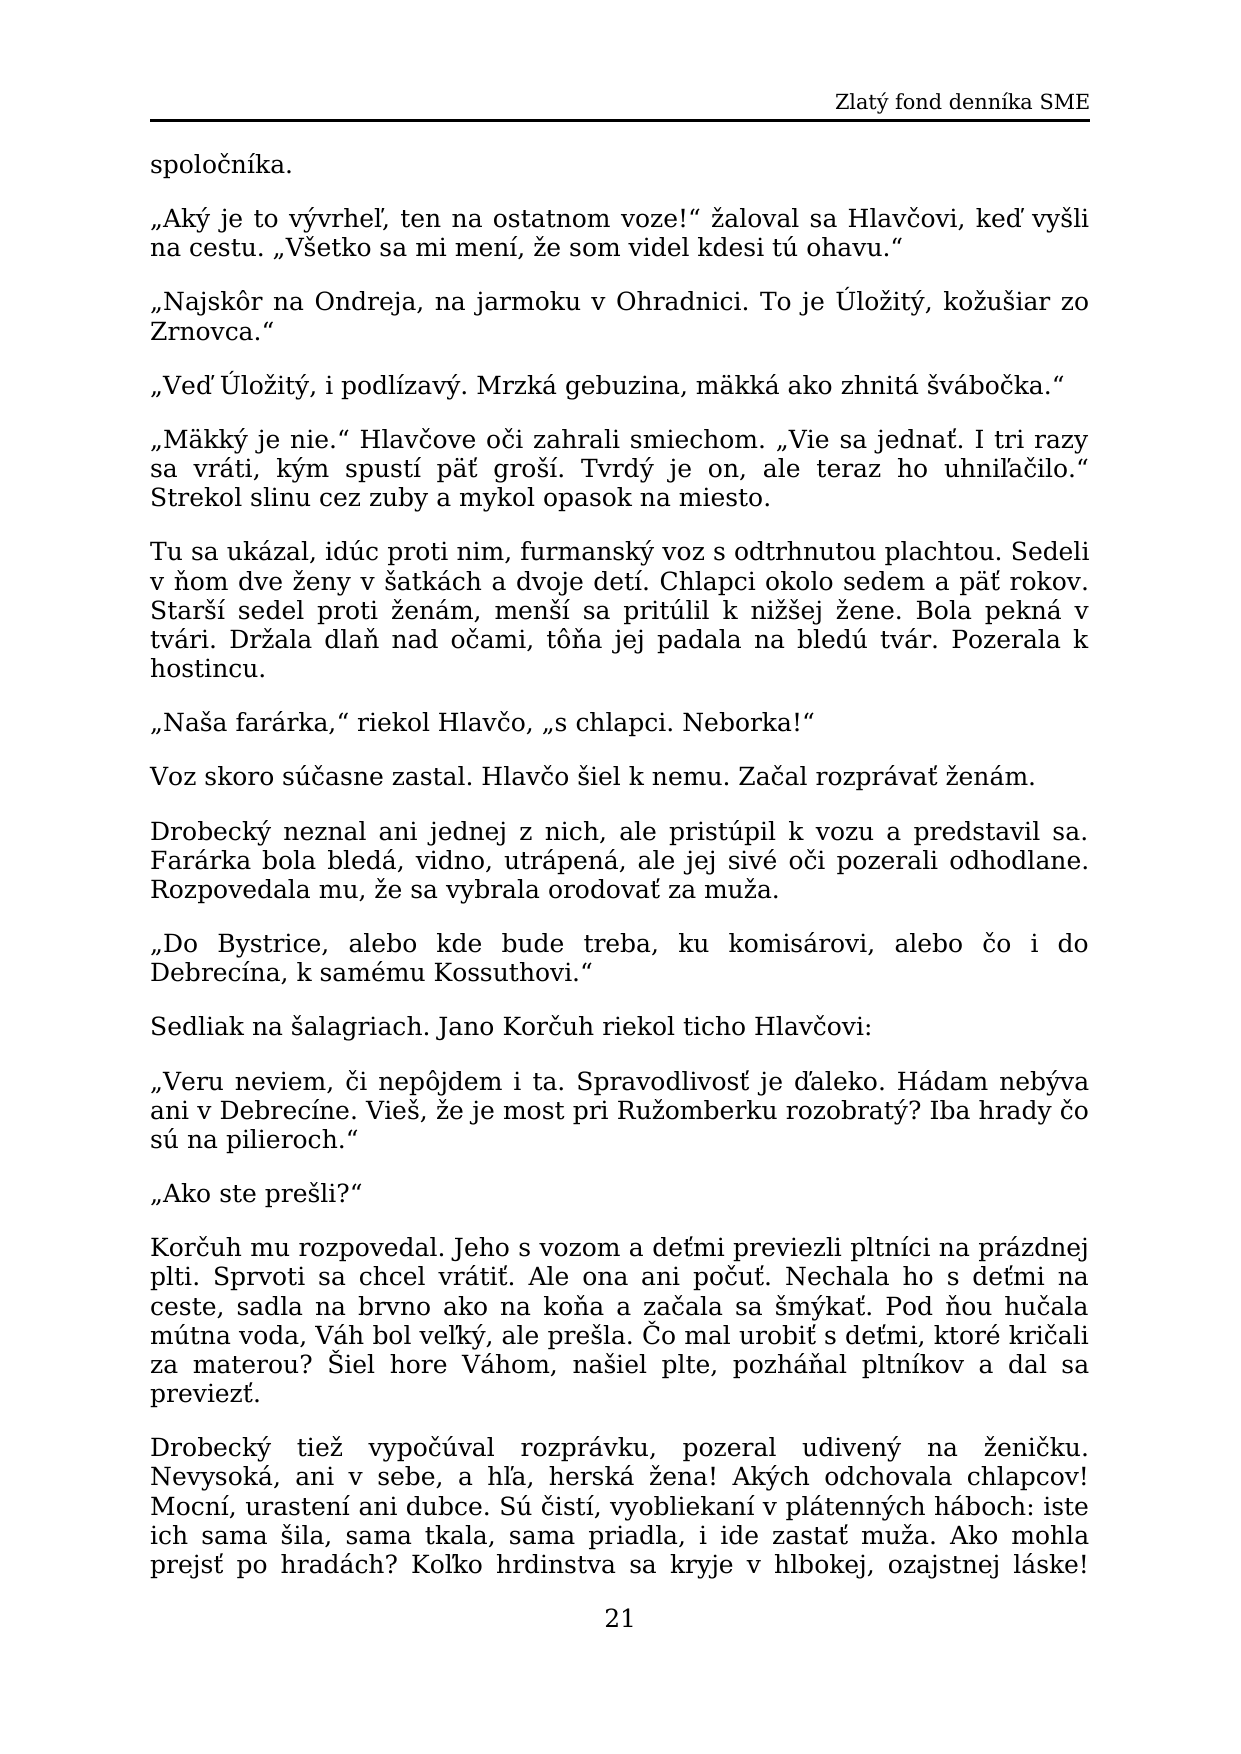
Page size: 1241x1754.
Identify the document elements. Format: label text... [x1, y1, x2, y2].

text „Naša farárka,“ riekol Hlavčo, „s chlapci. Neborka!“ [150, 708, 1090, 737]
text „Ako ste prešli?“ [150, 1179, 1090, 1208]
text „Do Bystrice, alebo kde bude treba, ku komisárovi, alebo čo i do Debrecína, k samému Kossuthovi.“ [150, 929, 1090, 987]
text Tu sa ukázal, idúc proti nim, furmanský voz s odtrhnutou plachtou. Sedeli v ňom dve ženy v šatkách a dvoje detí. Chlapci okolo sedem a päť rokov. Starší sedel proti ženám, menší sa pritúlil k nižšej žene. Bola pekná v tvári. Držala dlaň nad očami, tôňa jej padala na bledú tvár. Pozerala k hostincu. [150, 537, 1090, 683]
text Voz skoro súčasne zastal. Hlavčo šiel k nemu. Začal rozprávať ženám. [150, 762, 1090, 792]
text Drobecký tiež vypočúval rozprávku, pozeral udivený na ženičku. Nevysoká, ani v sebe, a hľa, herská žena! Akých odchovala chlapcov! Mocní, urastení ani dubce. Sú čistí, vyobliekaní v plátenných háboch: iste ich sama šila, sama tkala, sama priadla, i ide zastať muža. Ako mohla prejsť po hradách? Koľko hrdinstva sa kryje v hlbokej, ozajstnej láske! [150, 1433, 1090, 1579]
text spoločníka. [150, 150, 1090, 179]
text Korčuh mu rozpovedal. Jeho s vozom a deťmi previezli pltníci na prázdnej plti. Sprvoti sa chcel vrátiť. Ale ona ani počuť. Nechala ho s deťmi na ceste, sadla na brvno ako na koňa a začala sa šmýkať. Pod ňou hučala mútna voda, Váh bol veľký, ale prešla. Čo mal urobiť s deťmi, ktoré kričali za materou? Šiel hore Váhom, našiel plte, pozháňal pltníkov a dal sa previezť. [150, 1233, 1090, 1408]
text Sedliak na šalagriach. Jano Korčuh riekol ticho Hlavčovi: [150, 1012, 1090, 1042]
text „Aký je to vývrheľ, ten na ostatnom voze!“ žaloval sa Hlavčovi, keď vyšli na cestu. „Všetko sa mi mení, že som videl kdesi tú ohavu.“ [150, 204, 1090, 262]
text „Mäkký je nie.“ Hlavčove oči zahrali smiechom. „Vie sa jednať. I tri razy sa vráti, kým spustí päť groší. Tvrdý je on, ale teraz ho uhniľačilo.“ Strekol slinu cez zuby a mykol opasok na miesto. [150, 425, 1090, 512]
text „Veru neviem, či nepôjdem i ta. Spravodlivosť je ďaleko. Hádam nebýva ani v Debrecíne. Vieš, že je most pri Ružomberku rozobratý? Iba hrady čo sú na pilieroch.“ [150, 1067, 1090, 1154]
text „Najskôr na Ondreja, na jarmoku v Ohradnici. To je Úložitý, kožušiar zo Zrnovca.“ [150, 287, 1090, 346]
text „Veď Úložitý, i podlízavý. Mrzká gebuzina, mäkká ako zhnitá švábočka.“ [150, 371, 1090, 400]
text Drobecký neznal ani jednej z nich, ale pristúpil k vozu a predstavil sa. Farárka bola bledá, vidno, utrápená, ale jej sivé oči pozerali odhodlane. Rozpovedala mu, že sa vybrala orodovať za muža. [150, 817, 1090, 904]
